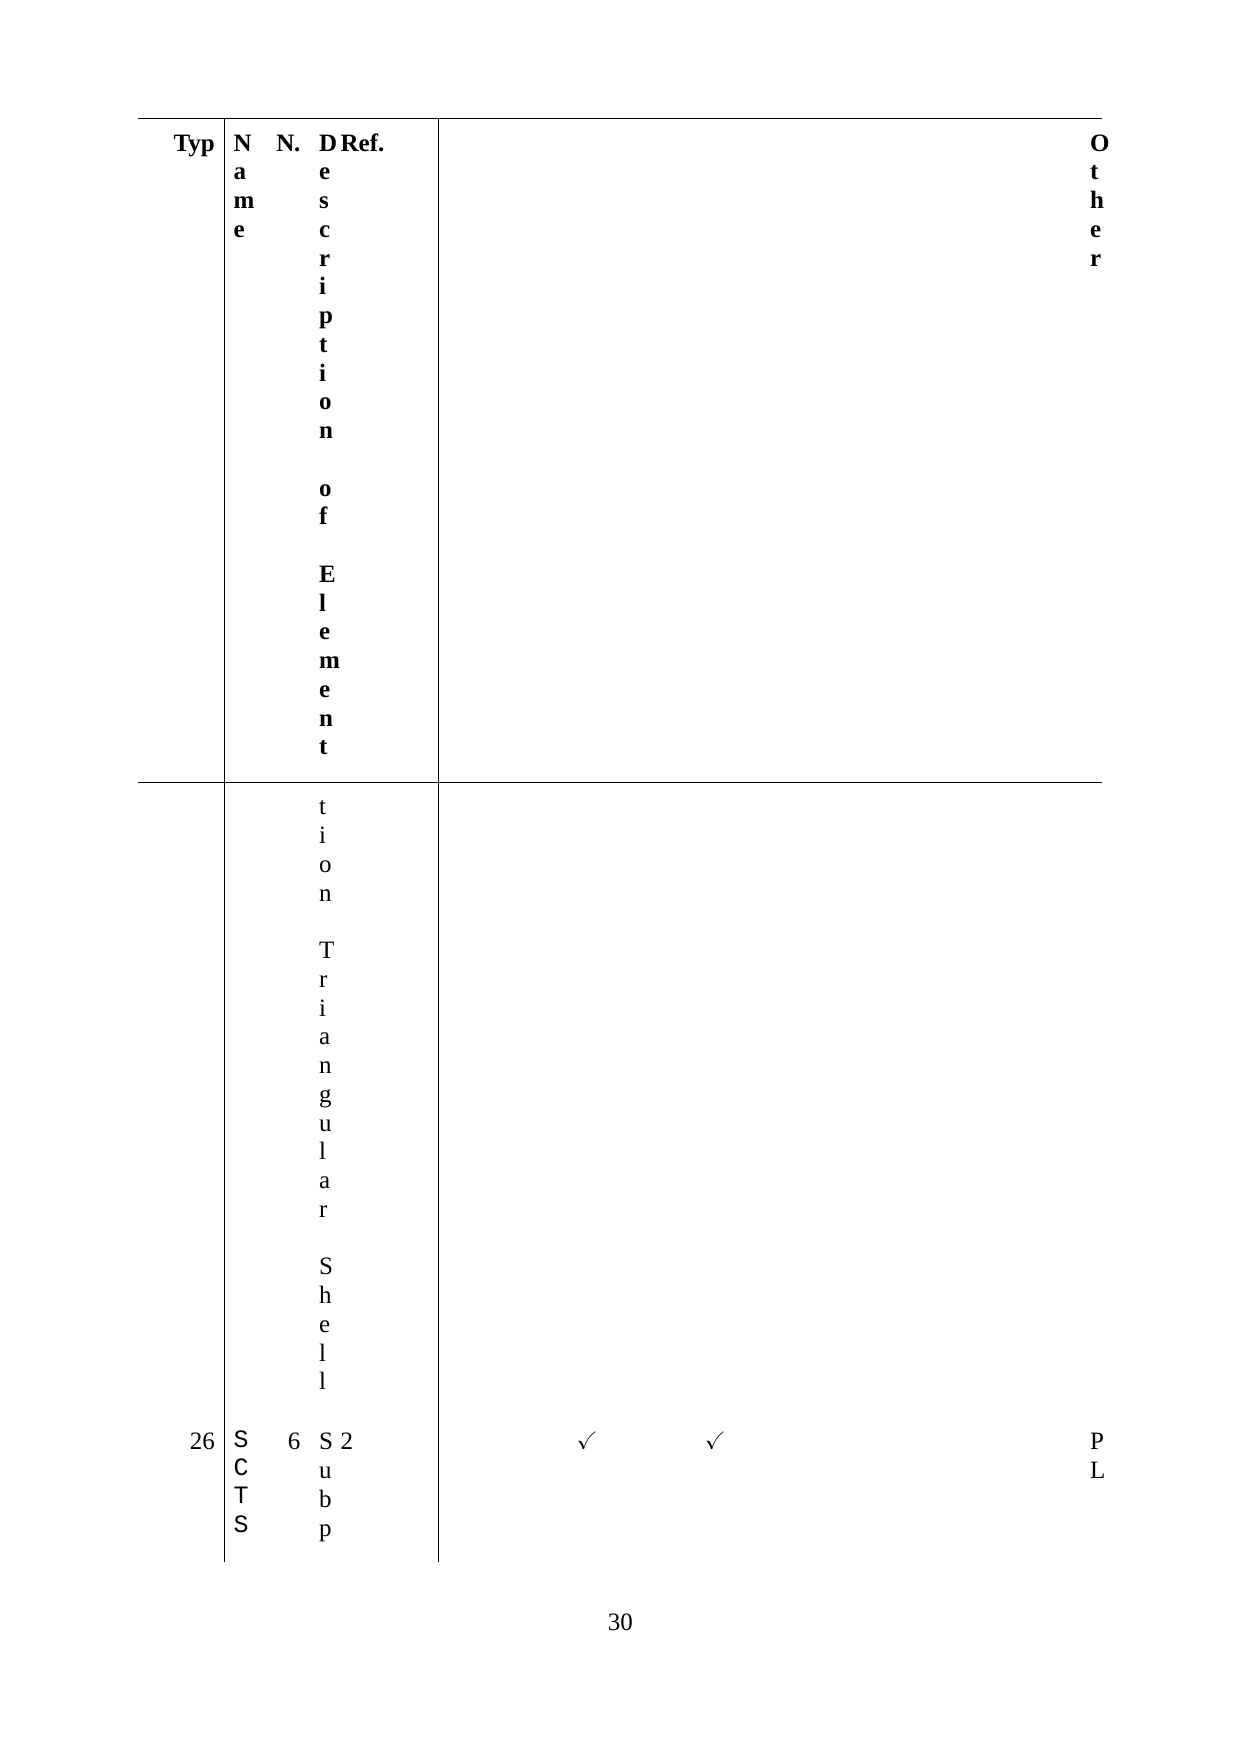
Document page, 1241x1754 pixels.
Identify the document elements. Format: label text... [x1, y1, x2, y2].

table_cell SCTS [225, 1417, 245, 1562]
table_cell [439, 1417, 567, 1562]
table_cell PL [1081, 1417, 1102, 1562]
table_cell [695, 783, 823, 1417]
table_cell [439, 783, 567, 1417]
table_header Name [225, 119, 245, 782]
table_header [824, 119, 952, 782]
table_cell Free Formulation Triangular Shell [310, 783, 331, 1417]
table_header Other [1081, 119, 1102, 782]
table_cell [1081, 783, 1102, 1417]
table_cell ✓ [567, 1417, 695, 1562]
table_cell FFTR [225, 783, 245, 1417]
table_cell [952, 783, 1081, 1417]
table_cell Subparametric Curved Triangular Thick Shell [310, 1417, 331, 1562]
table_header [439, 119, 567, 782]
table_cell [138, 783, 224, 1417]
table_cell ✓ [695, 1417, 823, 1562]
table_header N. [245, 119, 309, 782]
table_cell SCTS [237, 1460, 245, 1473]
table_header [695, 119, 823, 782]
table_cell 26 [138, 1417, 224, 1562]
table_cell [567, 783, 695, 1417]
table_cell 2 [331, 1417, 438, 1562]
table_cell 6 [245, 1417, 309, 1562]
table_header Ref. [331, 119, 438, 782]
table_cell [824, 783, 952, 1417]
table_header Description of Element [310, 119, 331, 782]
table_header [567, 119, 695, 782]
table_header [952, 119, 1081, 782]
table_cell 3 [245, 783, 309, 1417]
table_header Typ [138, 119, 224, 782]
table_cell 5 [331, 783, 438, 1417]
table_cell [824, 1417, 952, 1562]
table_cell [952, 1417, 1081, 1562]
